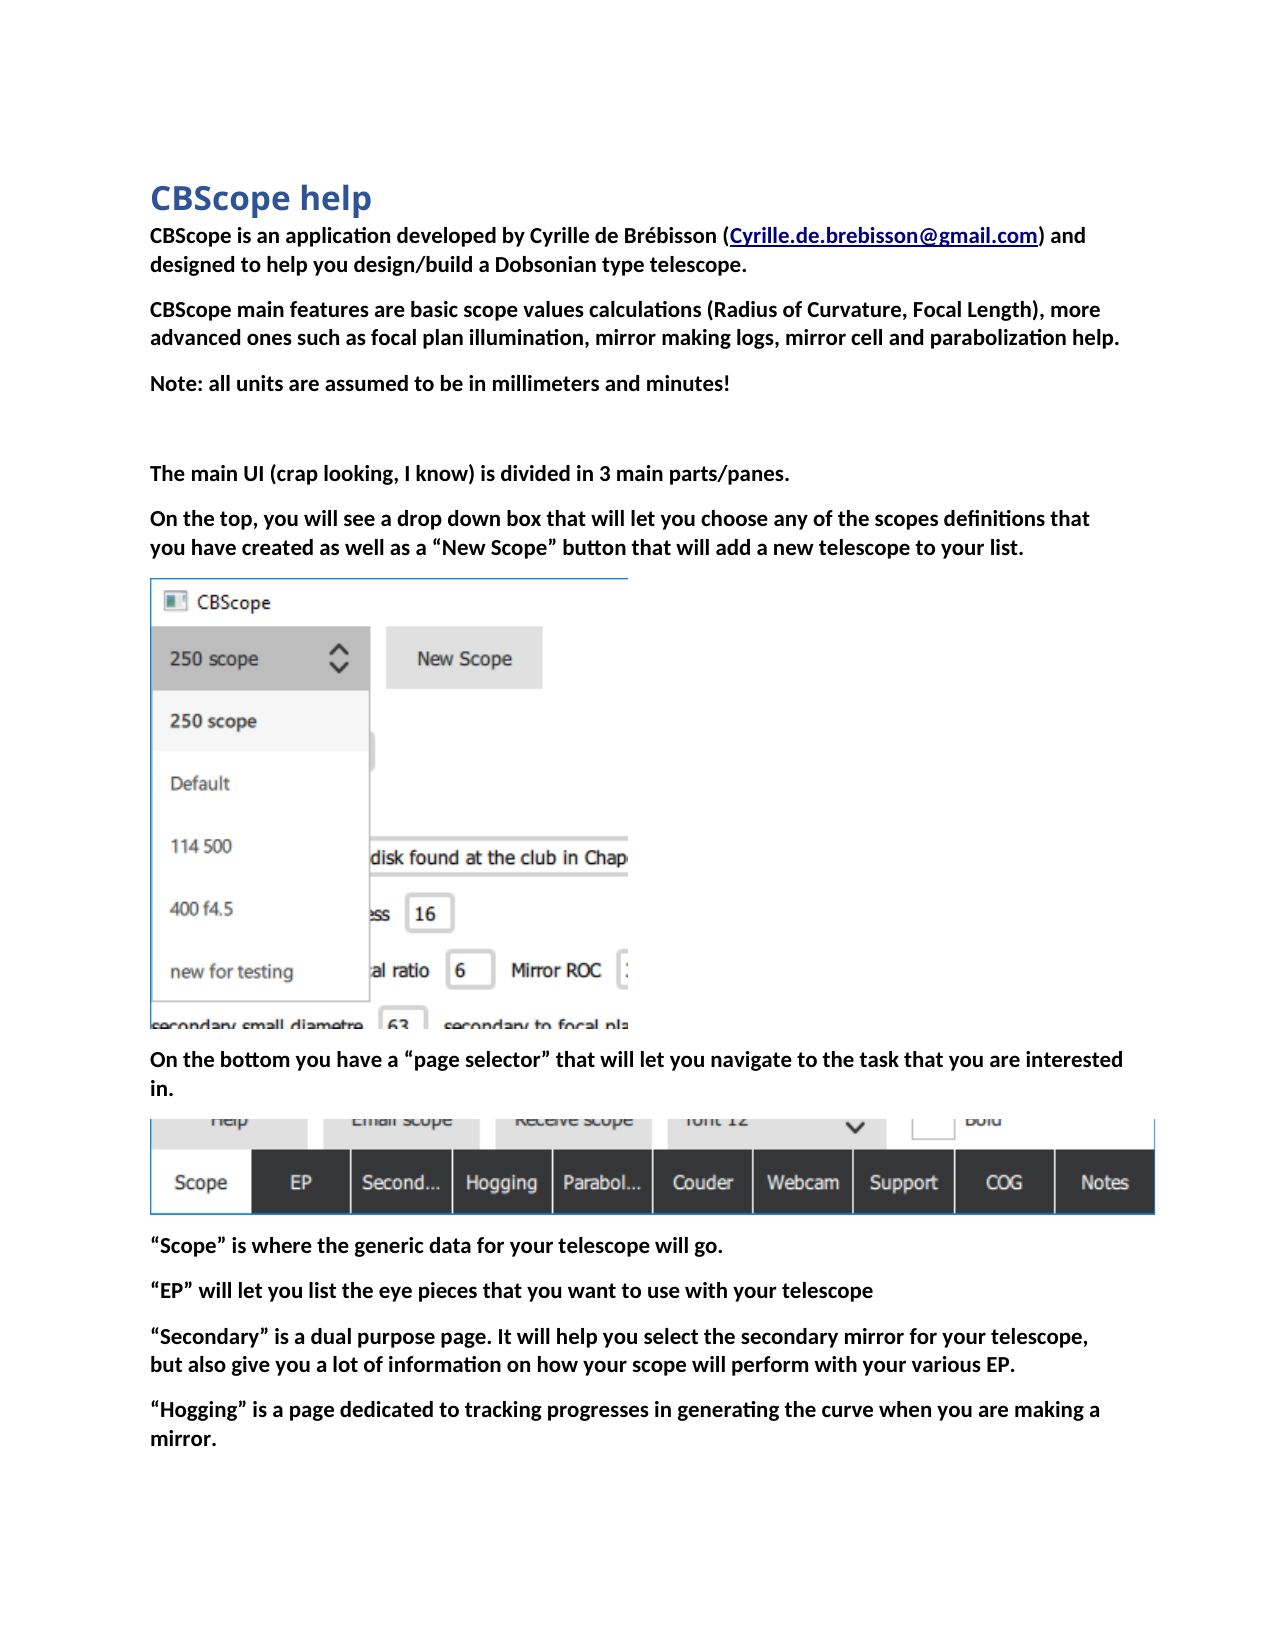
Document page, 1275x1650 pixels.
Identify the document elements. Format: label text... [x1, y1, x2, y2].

text “Hogging” is a page dedicated to tracking progresses in generating the curve when you are making a mirror. [150, 1396, 1125, 1452]
subtitle CBScope help [150, 175, 1125, 220]
text “Secondary” is a dual purpose page. It will help you select the secondary mirror for your telescope, but also give you a lot of information on how your scope will perform with your various EP. [150, 1322, 1125, 1378]
text “Scope” is where the generic data for your telescope will go. [150, 1231, 1125, 1259]
text CBScope main features are basic scope values calculations (Radius of Curvature, Focal Length), more advanced ones such as focal plan illumination, mirror making logs, mirror cell and parabolization help. [150, 295, 1125, 352]
text On the top, you will see a drop down box that will let you choose any of the scopes definitions that you have created as well as a “New Scope” button that will add a new telescope to your list. [150, 504, 1125, 561]
text Note: all units are assumed to be in millimeters and minutes! [150, 369, 1125, 397]
text “EP” will let you list the eye pieces that you want to use with your telescope [150, 1277, 1125, 1304]
text On the bottom you have a “page selector” that will let you navigate to the task that you are interested in. [150, 1045, 1125, 1102]
text The main UI (crap looking, I know) is divided in 3 main parts/panes. [150, 459, 1125, 487]
text CBScope is an application developed by Cyrille de Brébisson (Cyrille.de.brebisson@gmail.com) and designed to help you design/build a Dobsonian type telescope. [150, 221, 1125, 278]
